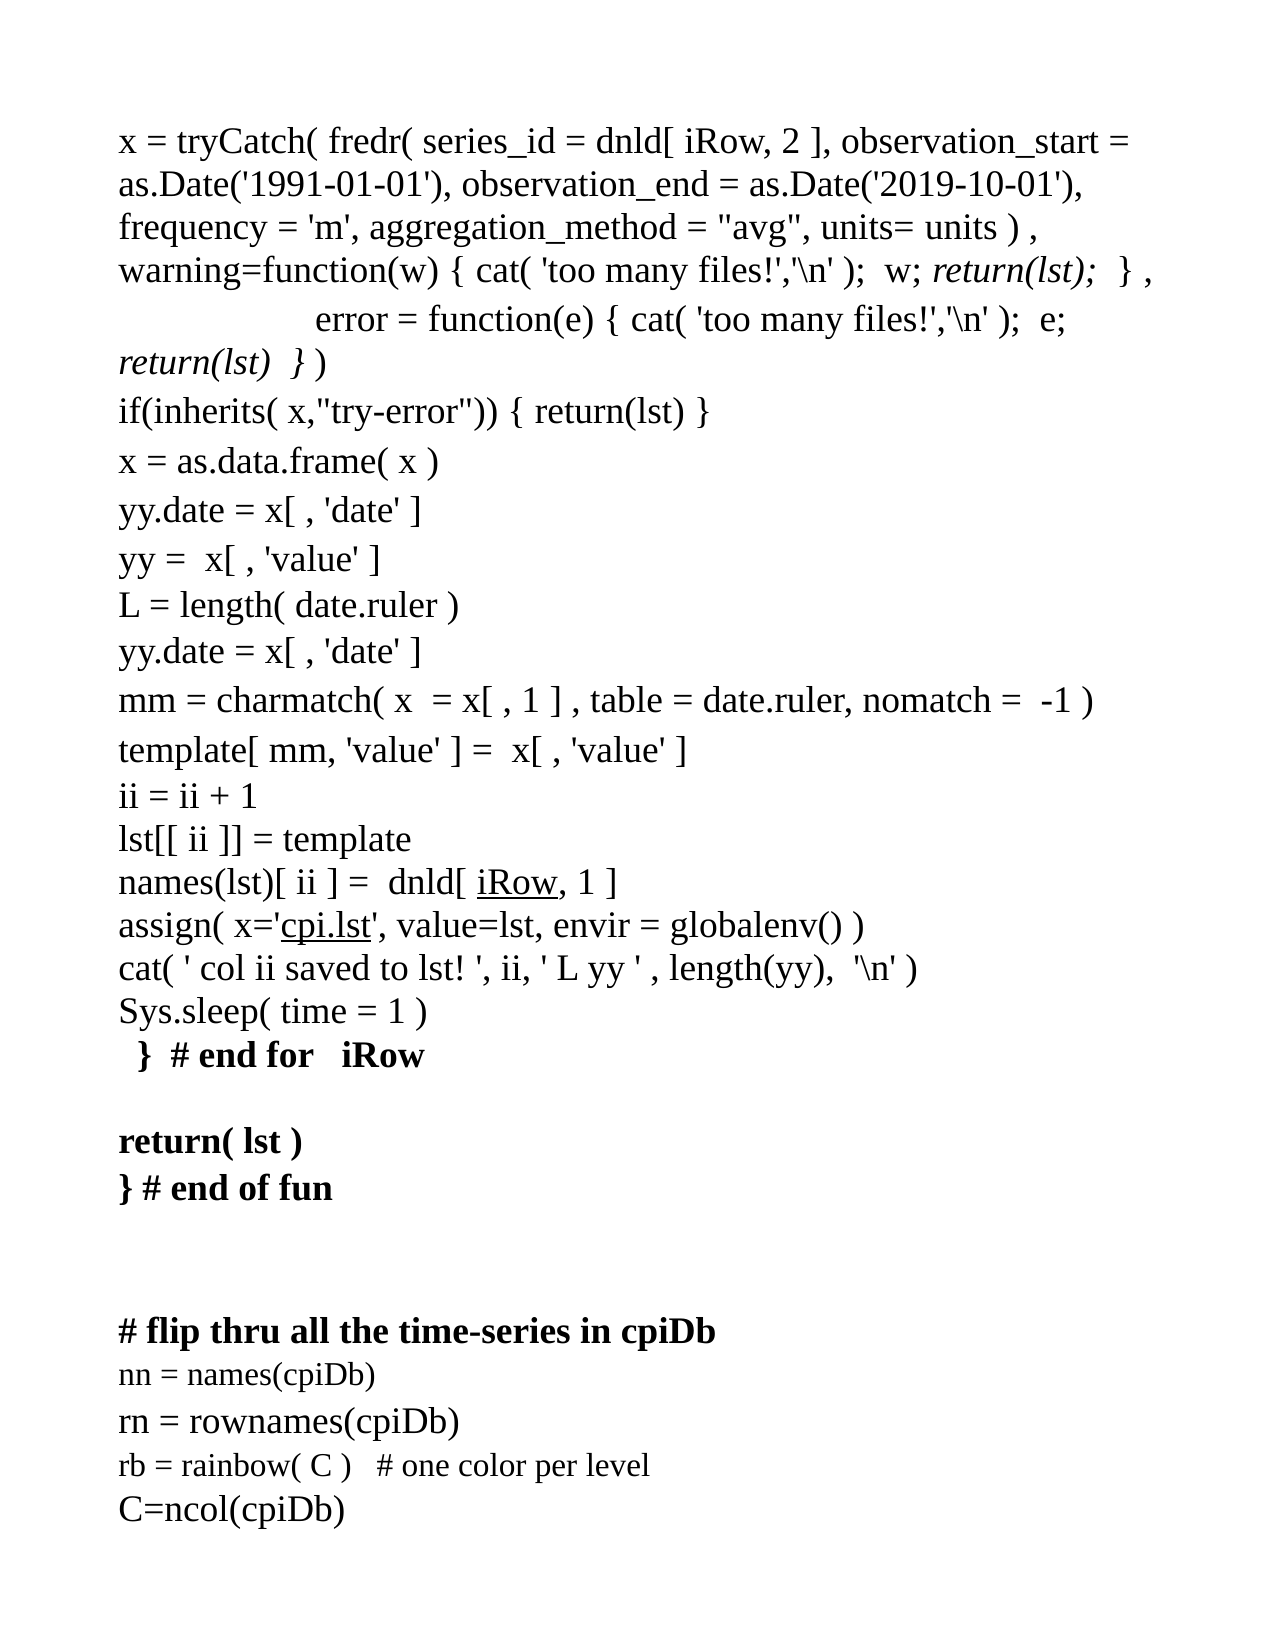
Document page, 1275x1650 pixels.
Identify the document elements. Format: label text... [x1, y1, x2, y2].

text yy.date = x[ , 'date' ] [118, 487, 1157, 530]
text C=ncol(cpiDb) [118, 1486, 1157, 1529]
text template[ mm, 'value' ] = x[ , 'value' ] [118, 727, 1157, 770]
text cat( ' col ii saved to lst! ', ii, ' L yy ' , length(yy), '\n' ) [118, 946, 1157, 989]
text lst[[ ii ]] = template [118, 816, 1157, 859]
text ii = ii + 1 [118, 773, 1157, 816]
text nn = names(cpiDb) [118, 1354, 1157, 1393]
text Sys.sleep( time = 1 ) [118, 989, 1157, 1032]
text if(inherits( x,"try-error")) { return(lst) } [118, 389, 1157, 432]
text mm = charmatch( x = x[ , 1 ] , table = date.ruler, nomatch = -1 ) [118, 678, 1157, 721]
text error = function(e) { cat( 'too many files!','\n' ); e; return(lst) } ) [118, 297, 1157, 383]
text assign( x='cpi.lst', value=lst, envir = globalenv() ) [118, 903, 1157, 946]
text # flip thru all the time-series in cpiDb [118, 1308, 1157, 1351]
text yy.date = x[ , 'date' ] [118, 629, 1157, 672]
text x = as.data.frame( x ) [118, 438, 1157, 481]
text } # end for iRow [118, 1032, 1157, 1075]
text return( lst ) [118, 1118, 1157, 1161]
text x = tryCatch( fredr( series_id = dnld[ iRow, 2 ], observation_start = as.Date('1991-01-01'), observation_end = as.Date('2019-10-01'), frequency = 'm', aggregation_method = "avg", units= units ) , warning=function(w) { cat( 'too many files!','\n' ); w; return(lst); } , [118, 118, 1157, 291]
text names(lst)[ ii ] = dnld[ iRow, 1 ] [118, 859, 1157, 903]
text L = length( date.ruler ) [118, 583, 1157, 626]
text rn = rownames(cpiDb) [118, 1399, 1157, 1442]
text } # end of fun [118, 1166, 1157, 1209]
text yy = x[ , 'value' ] [118, 536, 1157, 579]
text rb = rainbow( C ) # one color per level [118, 1445, 1157, 1483]
